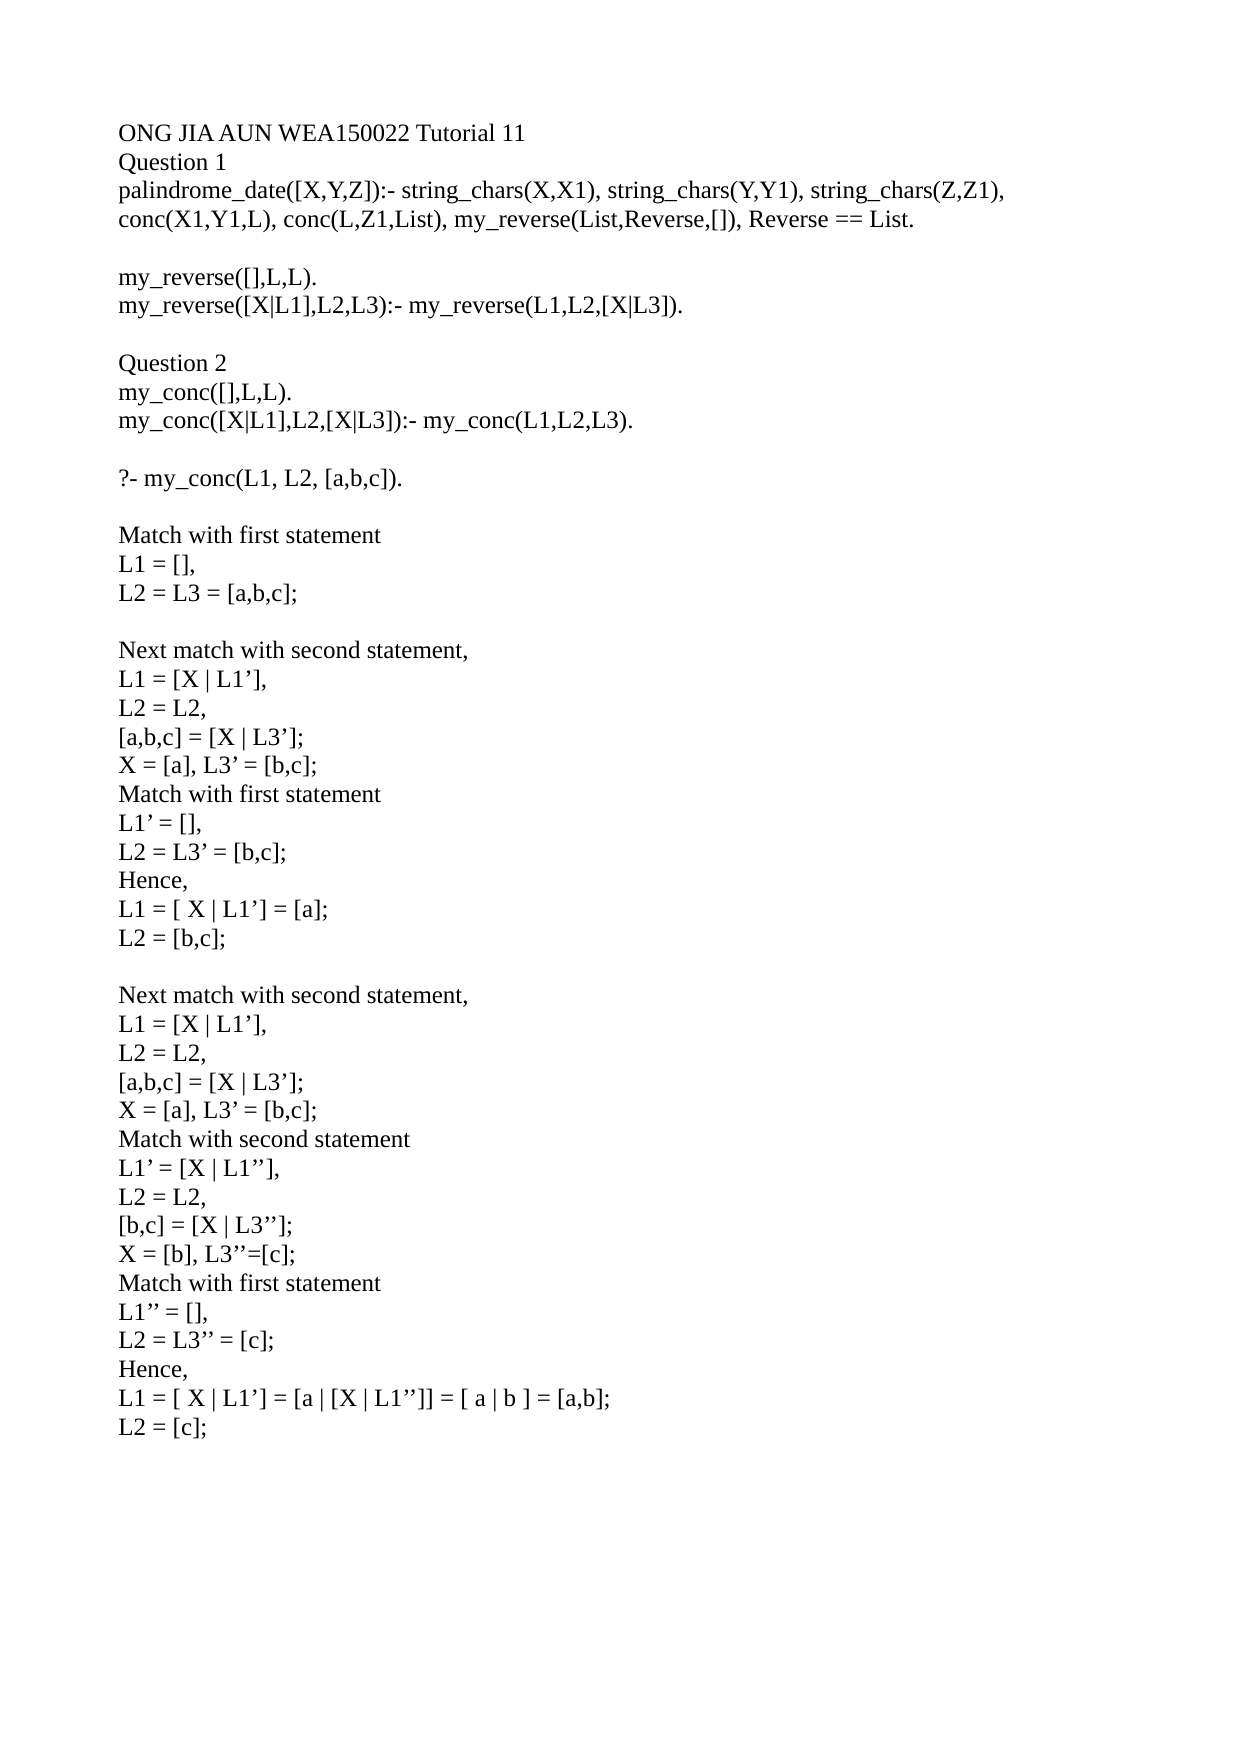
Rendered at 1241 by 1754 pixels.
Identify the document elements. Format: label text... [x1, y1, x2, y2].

text L2 = L2, [118, 693, 1122, 722]
text Question 2 [118, 348, 1122, 377]
text Match with first statement [118, 521, 1122, 549]
text L1’’ = [], [118, 1297, 1122, 1326]
text L2 = L3’’ = [c]; [118, 1326, 1122, 1354]
text L2 = [b,c]; [118, 923, 1122, 952]
text L2 = L3’ = [b,c]; [118, 837, 1122, 866]
text X = [a], L3’ = [b,c]; [118, 1096, 1122, 1124]
text my_conc([],L,L). [118, 377, 1122, 406]
text Match with first statement [118, 779, 1122, 808]
text L1 = [ X | L1’] = [a | [X | L1’’]] = [ a | b ] = [a,b]; [118, 1383, 1122, 1412]
text [b,c] = [X | L3’’]; [118, 1211, 1122, 1239]
text Next match with second statement, [118, 981, 1122, 1009]
text Next match with second statement, [118, 636, 1122, 664]
text L2 = [c]; [118, 1412, 1122, 1441]
text L2 = L2, [118, 1038, 1122, 1067]
text my_reverse([X|L1],L2,L3):- my_reverse(L1,L2,[X|L3]). [118, 291, 1122, 319]
text X = [a], L3’ = [b,c]; [118, 751, 1122, 779]
text L1 = [X | L1’], [118, 664, 1122, 693]
text my_conc([X|L1],L2,[X|L3]):- my_conc(L1,L2,L3). [118, 406, 1122, 434]
text Hence, [118, 1354, 1122, 1383]
text L1 = [X | L1’], [118, 1009, 1122, 1038]
text L2 = L3 = [a,b,c]; [118, 578, 1122, 607]
text L1’ = [], [118, 808, 1122, 837]
text [a,b,c] = [X | L3’]; [118, 1067, 1122, 1096]
text palindrome_date([X,Y,Z]):- string_chars(X,X1), string_chars(Y,Y1), string_chars(Z,Z1), conc(X1,Y1,L), conc(L,Z1,List), my_reverse(List,Reverse,[]), Reverse == List. [118, 176, 1122, 262]
text L1’ = [X | L1’’], [118, 1153, 1122, 1182]
text X = [b], L3’’=[c]; [118, 1239, 1122, 1268]
text [a,b,c] = [X | L3’]; [118, 722, 1122, 751]
text L2 = L2, [118, 1182, 1122, 1211]
text Match with first statement [118, 1268, 1122, 1297]
text ONG JIA AUN WEA150022 Tutorial 11 [118, 118, 1122, 147]
text Match with second statement [118, 1124, 1122, 1153]
text L1 = [], [118, 549, 1122, 578]
text Hence, [118, 866, 1122, 894]
text L1 = [ X | L1’] = [a]; [118, 894, 1122, 923]
text ?- my_conc(L1, L2, [a,b,c]). [118, 463, 1122, 492]
text my_reverse([],L,L). [118, 262, 1122, 291]
text Question 1 [118, 147, 1122, 176]
